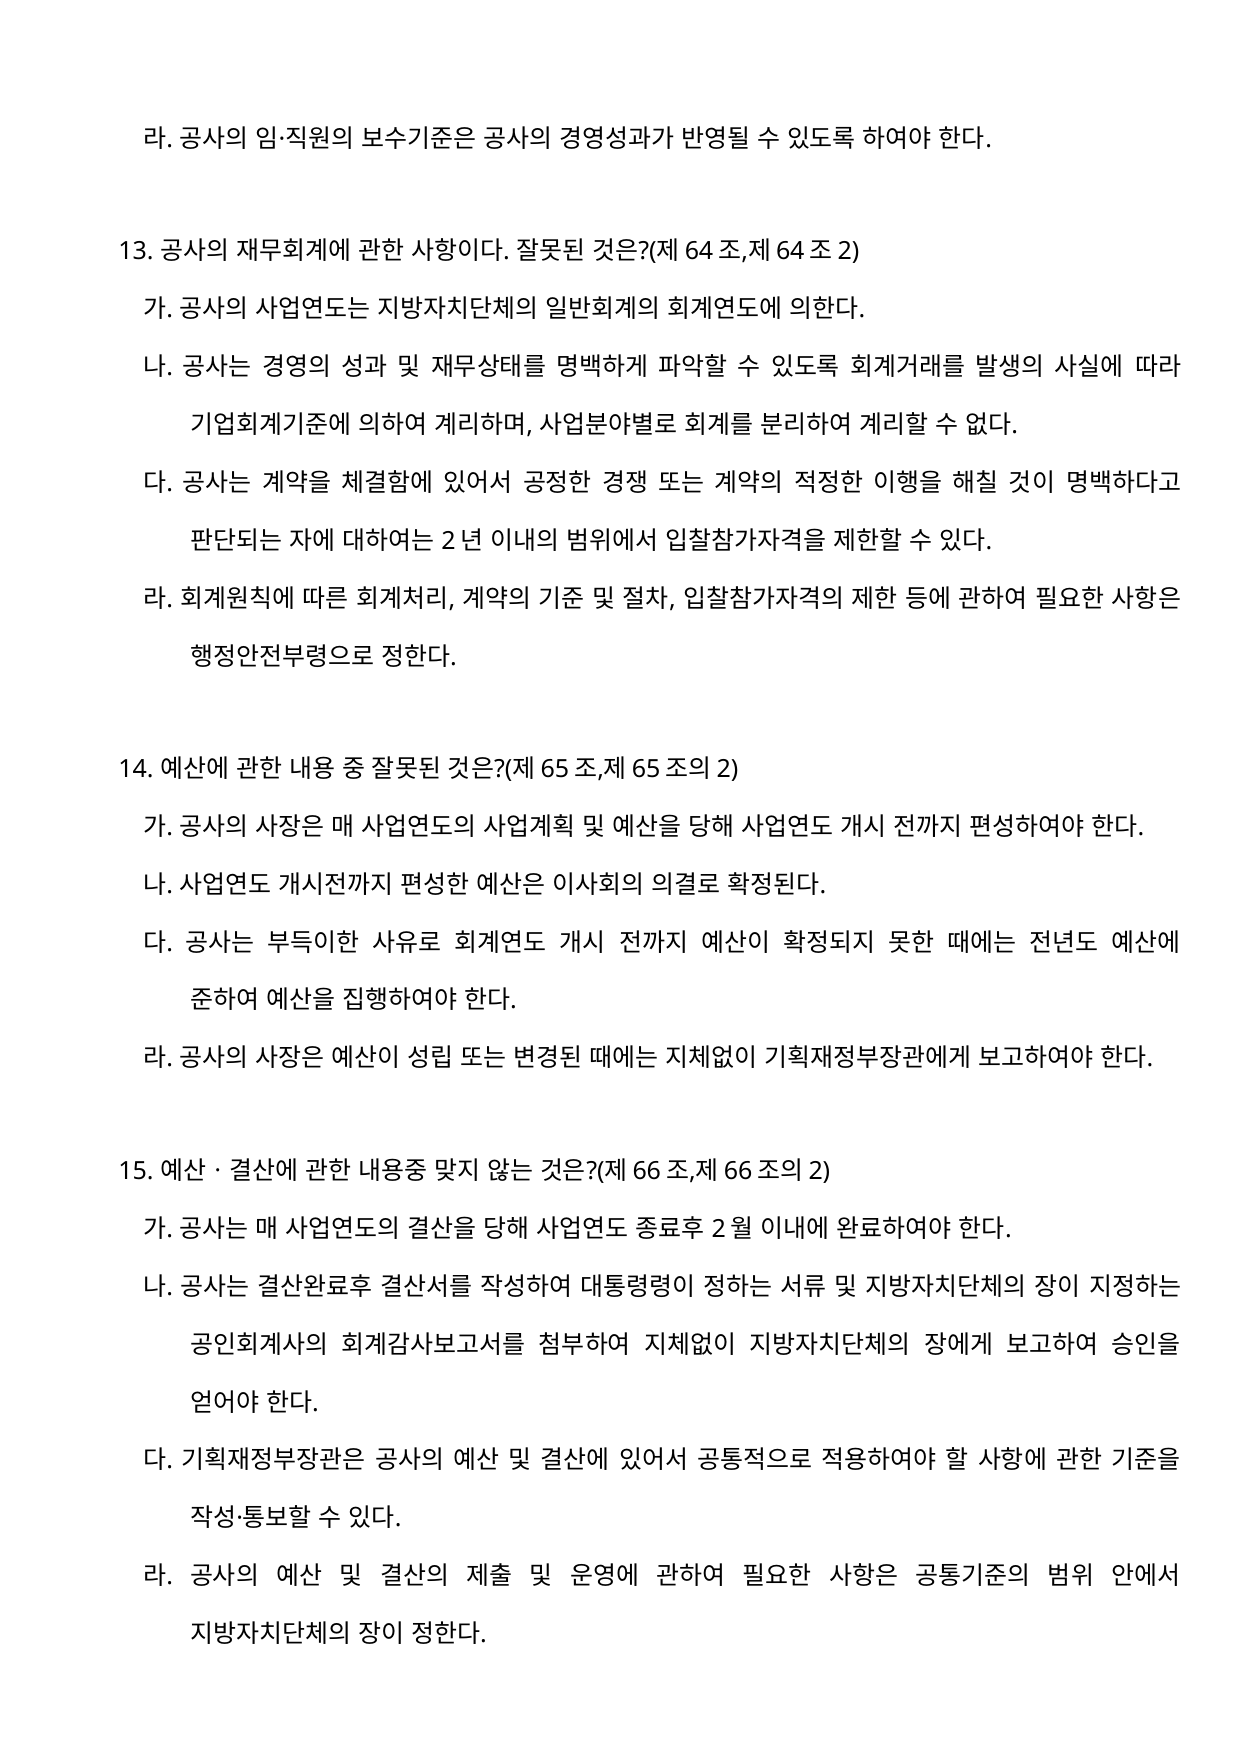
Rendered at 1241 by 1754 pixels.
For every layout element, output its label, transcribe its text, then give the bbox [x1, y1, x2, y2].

text 나. 공사는 결산완료후 결산서를 작성하여 대통령령이 정하는 서류 및 지방자치단체의 장이 지정하는 공인회계사의 회계감사보고서를 첨부하여 지체없이 지방자치단체의 장에게 보고하여 승인을 얻어야 한다. [143, 1266, 1181, 1418]
text 나. 공사는 경영의 성과 및 재무상태를 명백하게 파악할 수 있도록 회계거래를 발생의 사실에 따라 기업회계기준에 의하여 계리하며, 사업분야별로 회계를 분리하여 계리할 수 없다. [143, 346, 1181, 441]
text 가. 공사는 매 사업연도의 결산을 당해 사업연도 종료후 2월 이내에 완료하여야 한다. [143, 1208, 1181, 1244]
text 다. 기획재정부장관은 공사의 예산 및 결산에 있어서 공통적으로 적용하여야 할 사항에 관한 기준을 작성·통보할 수 있다. [143, 1440, 1181, 1534]
text 라. 공사의 예산 및 결산의 제출 및 운영에 관하여 필요한 사항은 공통기준의 범위 안에서 지방자치단체의 장이 정한다. [143, 1556, 1181, 1650]
text 가. 공사의 사장은 매 사업연도의 사업계획 및 예산을 당해 사업연도 개시 전까지 편성하여야 한다. [143, 806, 1181, 842]
text 13. 공사의 재무회계에 관한 사항이다. 잘못된 것은?(제64조,제64조2) [118, 231, 1181, 267]
text 다. 공사는 부득이한 사유로 회계연도 개시 전까지 예산이 확정되지 못한 때에는 전년도 예산에 준하여 예산을 집행하여야 한다. [143, 922, 1181, 1016]
text 라. 회계원칙에 따른 회계처리, 계약의 기준 및 절차, 입찰참가자격의 제한 등에 관하여 필요한 사항은 행정안전부령으로 정한다. [143, 578, 1181, 672]
text 가. 공사의 사업연도는 지방자치단체의 일반회계의 회계연도에 의한다. [143, 288, 1181, 325]
text 다. 공사는 계약을 체결함에 있어서 공정한 경쟁 또는 계약의 적정한 이행을 해칠 것이 명백하다고 판단되는 자에 대하여는 2년 이내의 범위에서 입찰참가자격을 제한할 수 있다. [143, 462, 1181, 556]
text 14. 예산에 관한 내용 중 잘못된 것은?(제65조,제65조의2) [118, 748, 1181, 784]
text 15. 예산ㆍ결산에 관한 내용중 맞지 않는 것은?(제66조,제66조의2) [118, 1150, 1181, 1187]
text 나. 사업연도 개시전까지 편성한 예산은 이사회의 의결로 확정된다. [143, 864, 1181, 900]
text 라. 공사의 임·직원의 보수기준은 공사의 경영성과가 반영될 수 있도록 하여야 한다. [143, 118, 1181, 154]
text 라. 공사의 사장은 예산이 성립 또는 변경된 때에는 지체없이 기획재정부장관에게 보고하여야 한다. [143, 1038, 1181, 1074]
